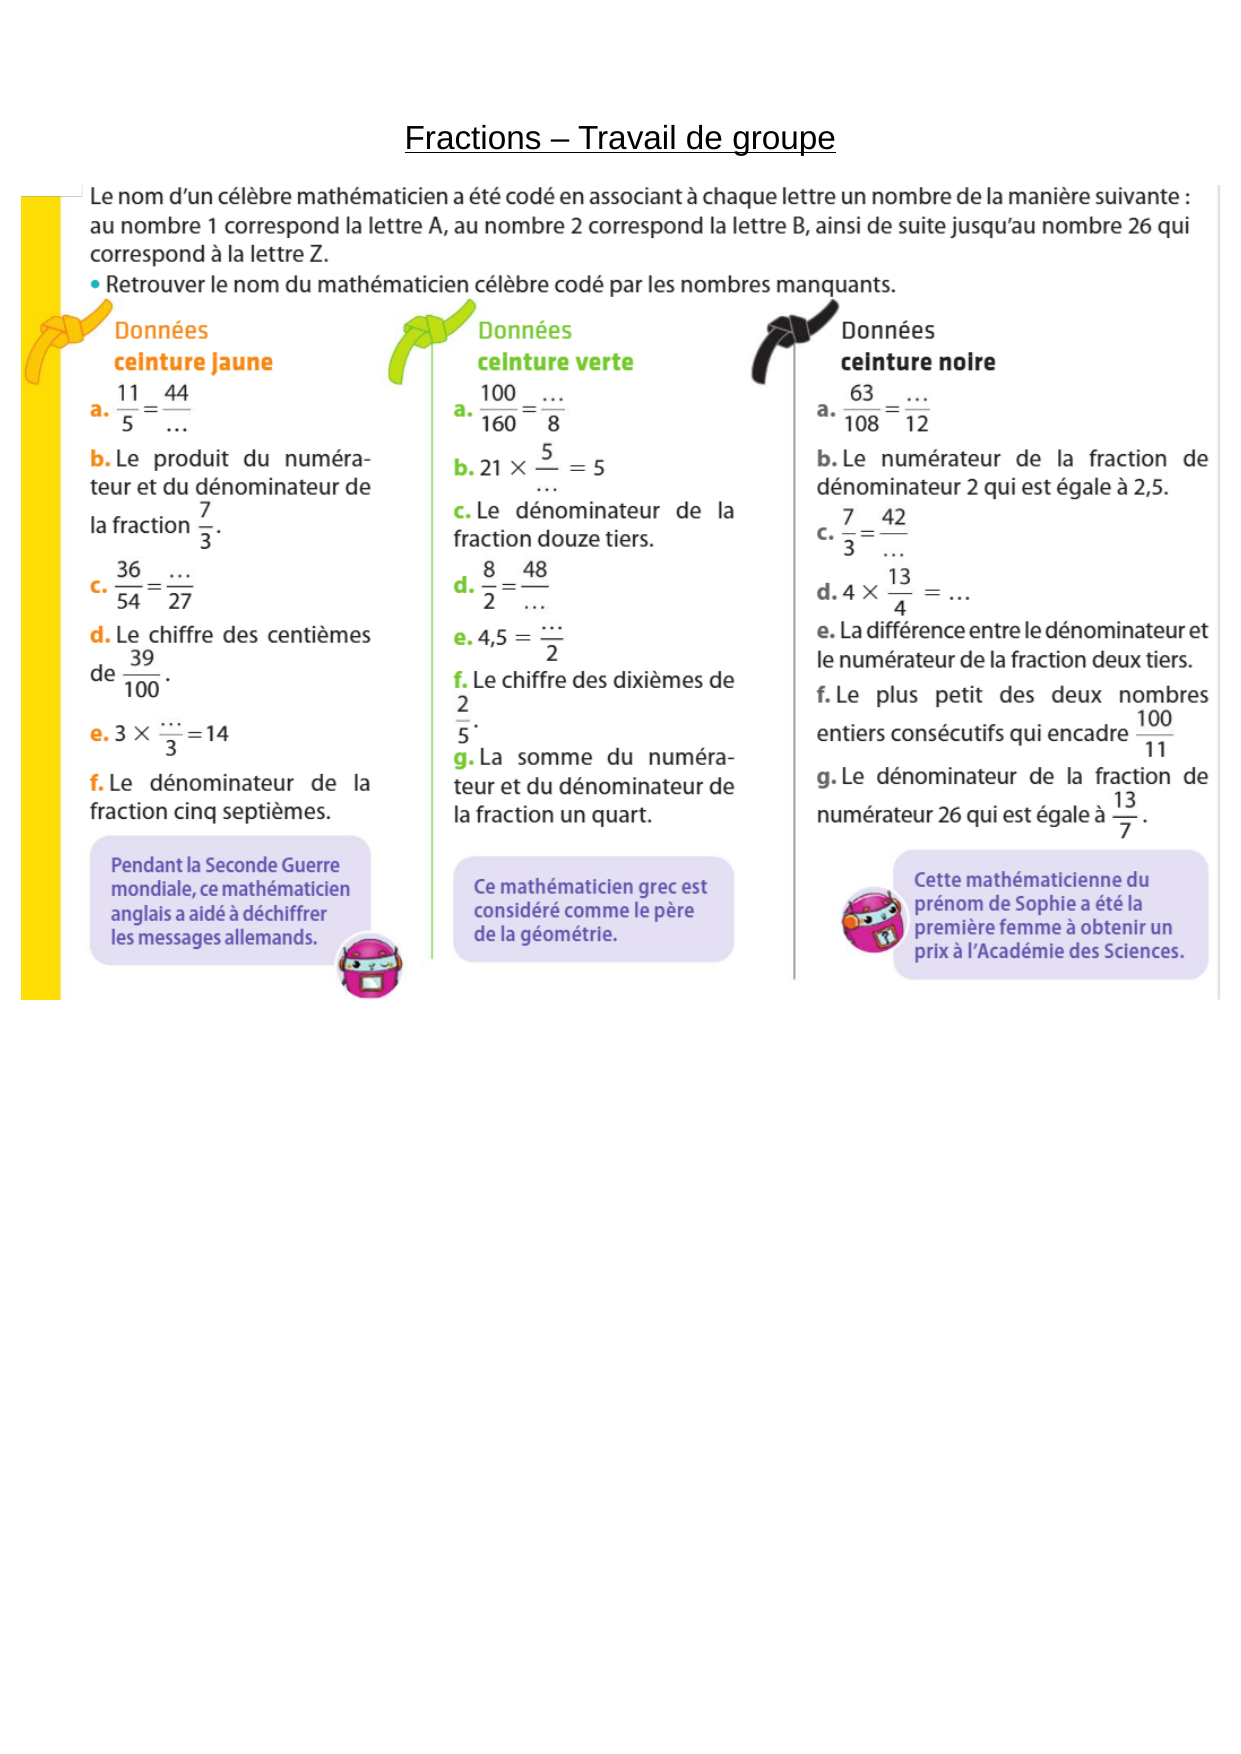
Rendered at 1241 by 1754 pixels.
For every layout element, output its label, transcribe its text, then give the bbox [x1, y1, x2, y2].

text Fractions – Travail de groupe [118, 118, 1122, 157]
picture [21, 185, 1221, 1000]
